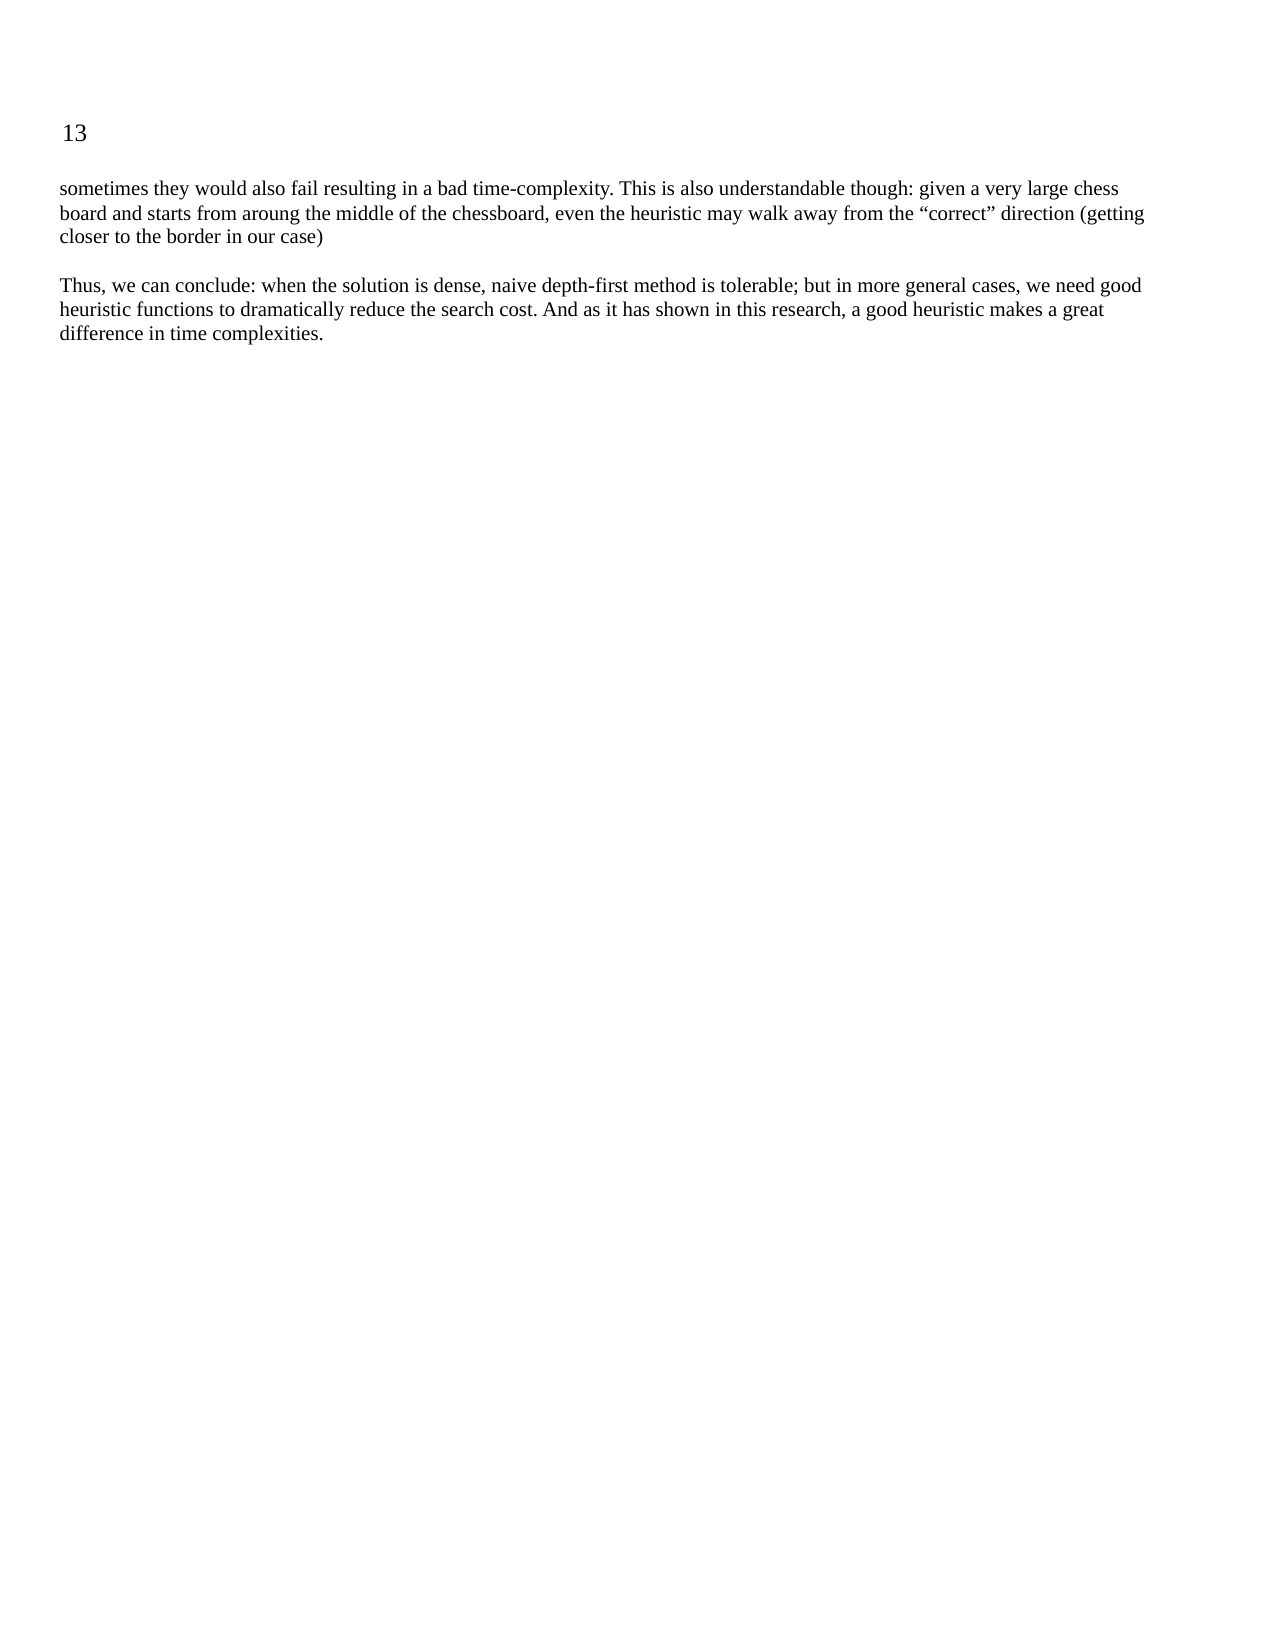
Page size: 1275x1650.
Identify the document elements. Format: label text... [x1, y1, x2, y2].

text Thus, we can conclude: when the solution is dense, naive depth-first method is tolerable; but in more general cases, we need good heuristic functions to dramatically reduce the search cost. And as it has shown in this research, a good heuristic makes a great difference in time complexities. [59, 273, 1157, 345]
text sometimes they would also fail resulting in a bad time-complexity. This is also understandable though: given a very large chess board and starts from aroung the middle of the chessboard, even the heuristic may walk away from the “correct” direction (getting closer to the border in our case) [59, 176, 1157, 248]
